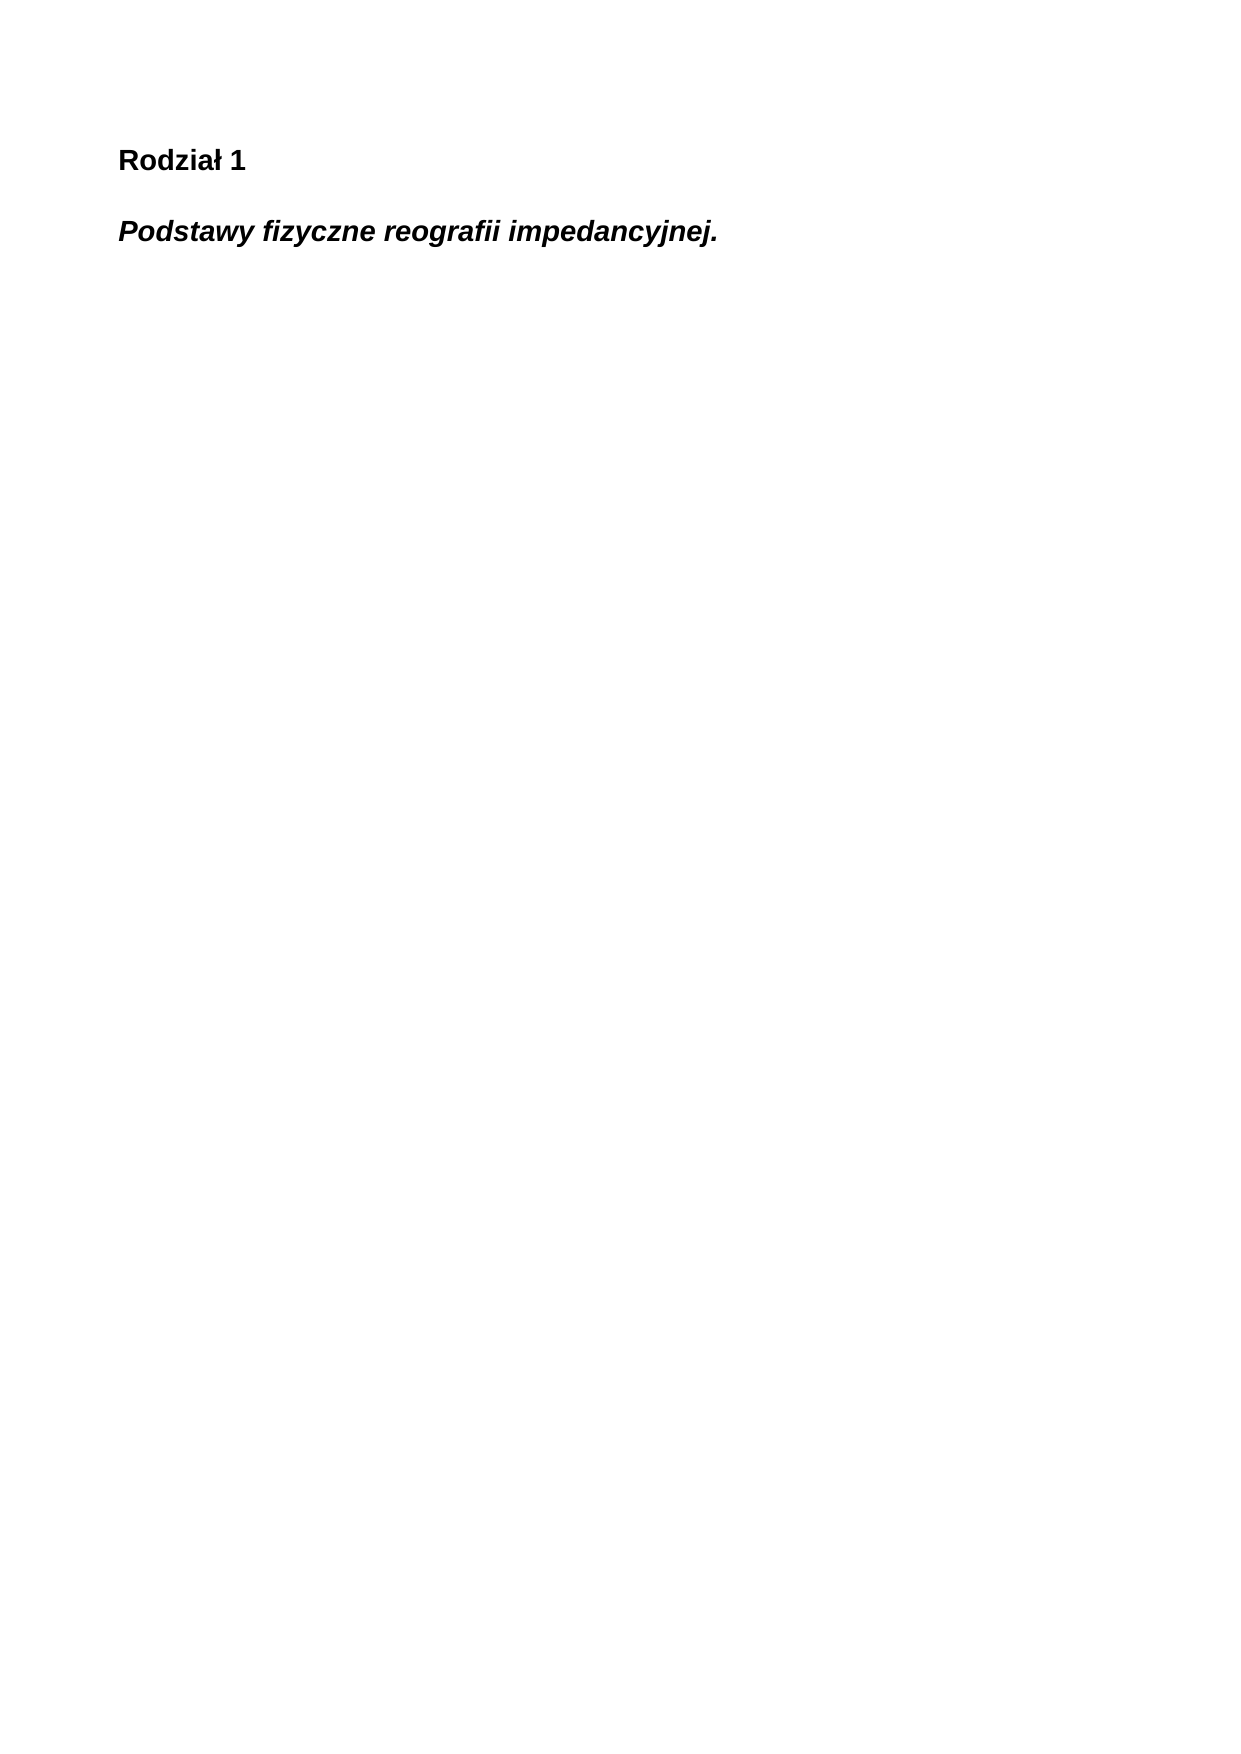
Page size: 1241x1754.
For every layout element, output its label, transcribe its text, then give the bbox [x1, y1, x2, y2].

subtitle Rodział 1 [118, 143, 1122, 177]
subtitle Podstawy fizyczne reografii impedancyjnej. [118, 214, 1122, 248]
